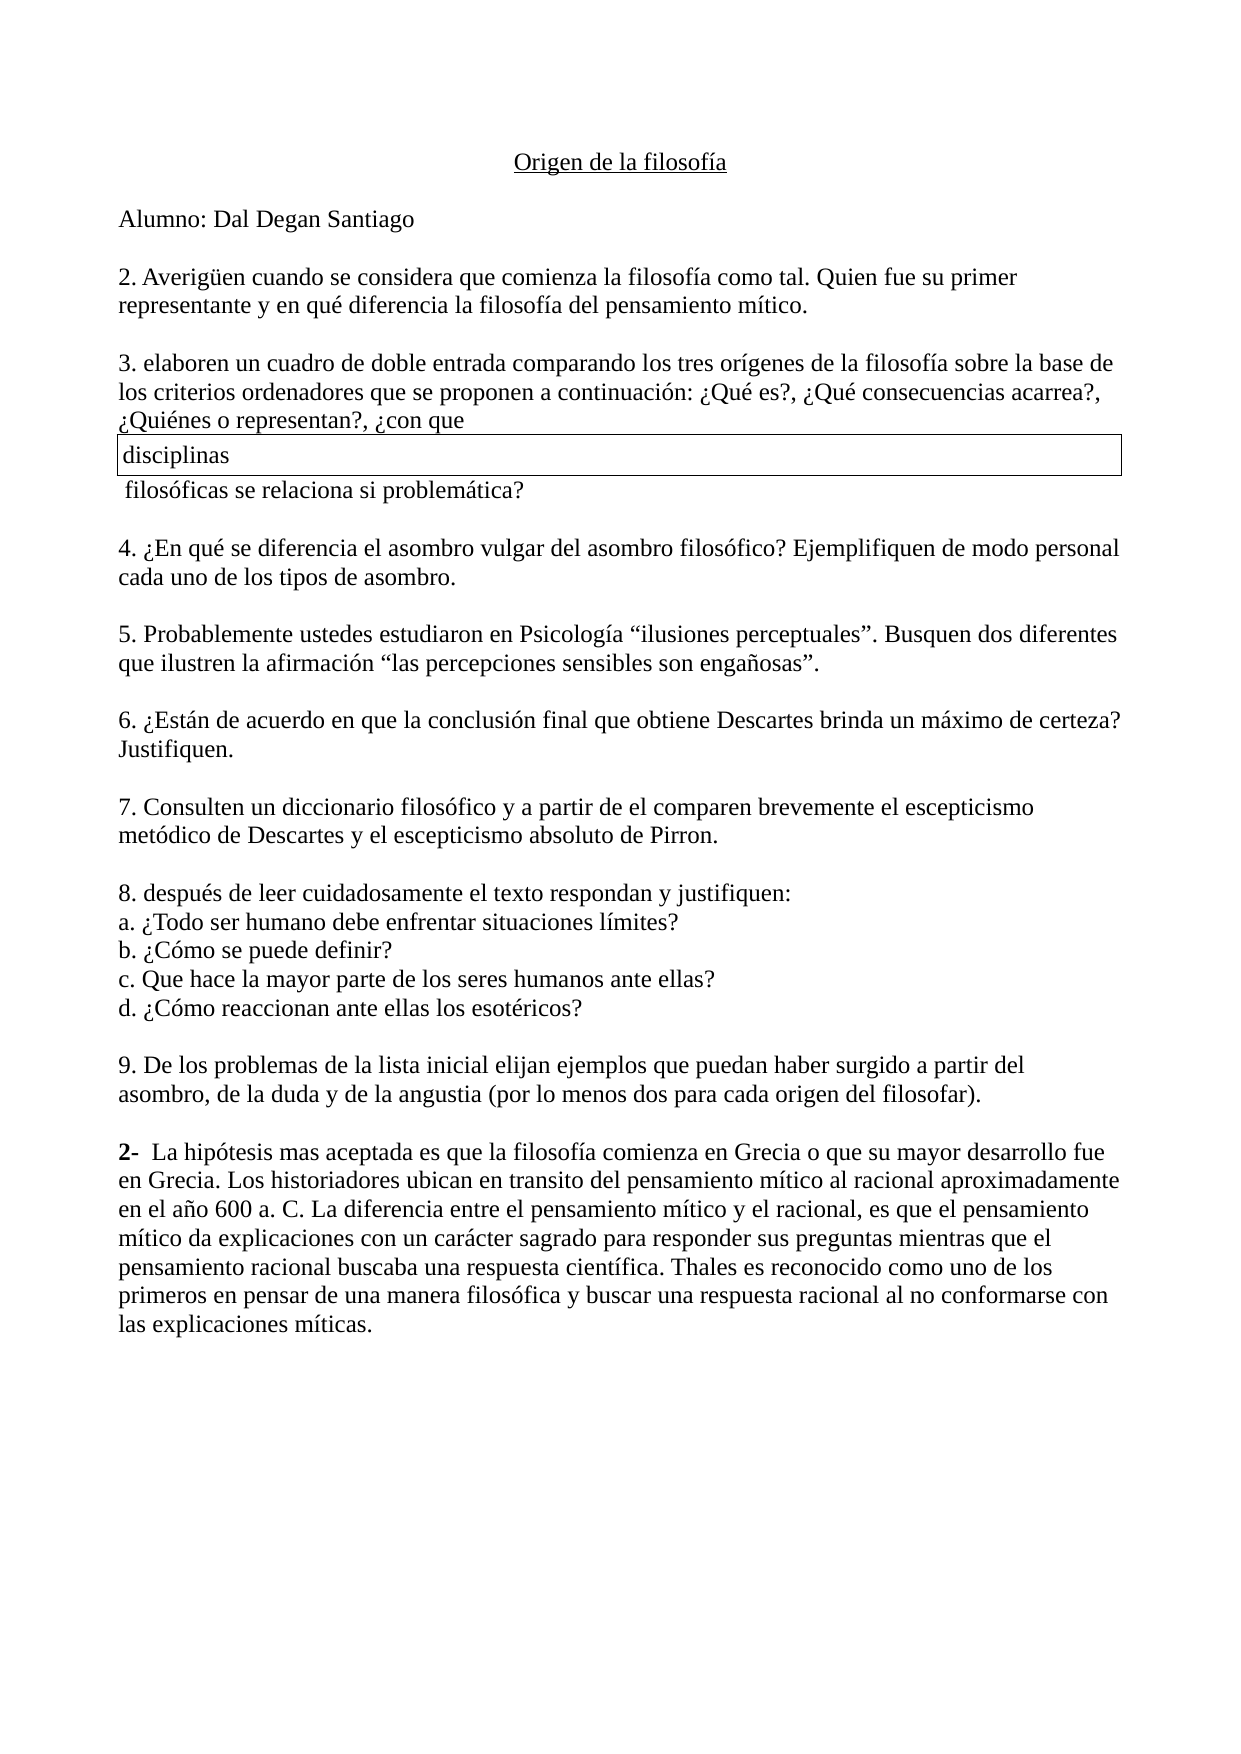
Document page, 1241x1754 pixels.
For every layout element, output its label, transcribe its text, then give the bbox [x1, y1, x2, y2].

text 2. Averigüen cuando se considera que comienza la filosofía como tal. Quien fue su primer representante y en qué diferencia la filosofía del pensamiento mítico. [118, 262, 1122, 319]
text 7. Consulten un diccionario filosófico y a partir de el comparen brevemente el escepticismo metódico de Descartes y el escepticismo absoluto de Pirron. [118, 792, 1122, 878]
table_header disciplinas [118, 435, 1121, 475]
text 5. Probablemente ustedes estudiaron en Psicología “ilusiones perceptuales”. Busquen dos diferentes que ilustren la afirmación “las percepciones sensibles son engañosas”. [118, 619, 1122, 706]
text a. ¿Todo ser humano debe enfrentar situaciones límites? [118, 907, 1122, 936]
text d. ¿Cómo reaccionan ante ellas los esotéricos? [118, 993, 1122, 1051]
text filosóficas se relaciona si problemática? [118, 476, 1122, 533]
text 3. elaboren un cuadro de doble entrada comparando los tres orígenes de la filosofía sobre la base de los criterios ordenadores que se proponen a continuación: ¿Qué es?, ¿Qué consecuencias acarrea?, ¿Quiénes o representan?, ¿con que [118, 348, 1122, 434]
text 6. ¿Están de acuerdo en que la conclusión final que obtiene Descartes brinda un máximo de certeza? Justifiquen. [118, 706, 1122, 792]
text 9. De los problemas de la lista inicial elijan ejemplos que puedan haber surgido a partir del asombro, de la duda y de la angustia (por lo menos dos para cada origen del filosofar). [118, 1051, 1122, 1108]
text 8. después de leer cuidadosamente el texto respondan y justifiquen: [118, 878, 1122, 907]
text b. ¿Cómo se puede definir? [118, 936, 1122, 964]
text c. Que hace la mayor parte de los seres humanos ante ellas? [118, 964, 1122, 993]
text 4. ¿En qué se diferencia el asombro vulgar del asombro filosófico? Ejemplifiquen de modo personal cada uno de los tipos de asombro. [118, 533, 1122, 619]
text Alumno: Dal Degan Santiago [118, 204, 1122, 233]
text Origen de la filosofía [118, 147, 1122, 176]
text 2- La hipótesis mas aceptada es que la filosofía comienza en Grecia o que su mayor desarrollo fue en Grecia. Los historiadores ubican en transito del pensamiento mítico al racional aproximadamente en el año 600 a. C. La diferencia entre el pensamiento mítico y el racional, es que el pensamiento mítico da explicaciones con un carácter sagrado para responder sus preguntas mientras que el pensamiento racional buscaba una respuesta científica. Thales es reconocido como uno de los primeros en pensar de una manera filosófica y buscar una respuesta racional al no conformarse con las explicaciones míticas. [118, 1108, 1122, 1367]
